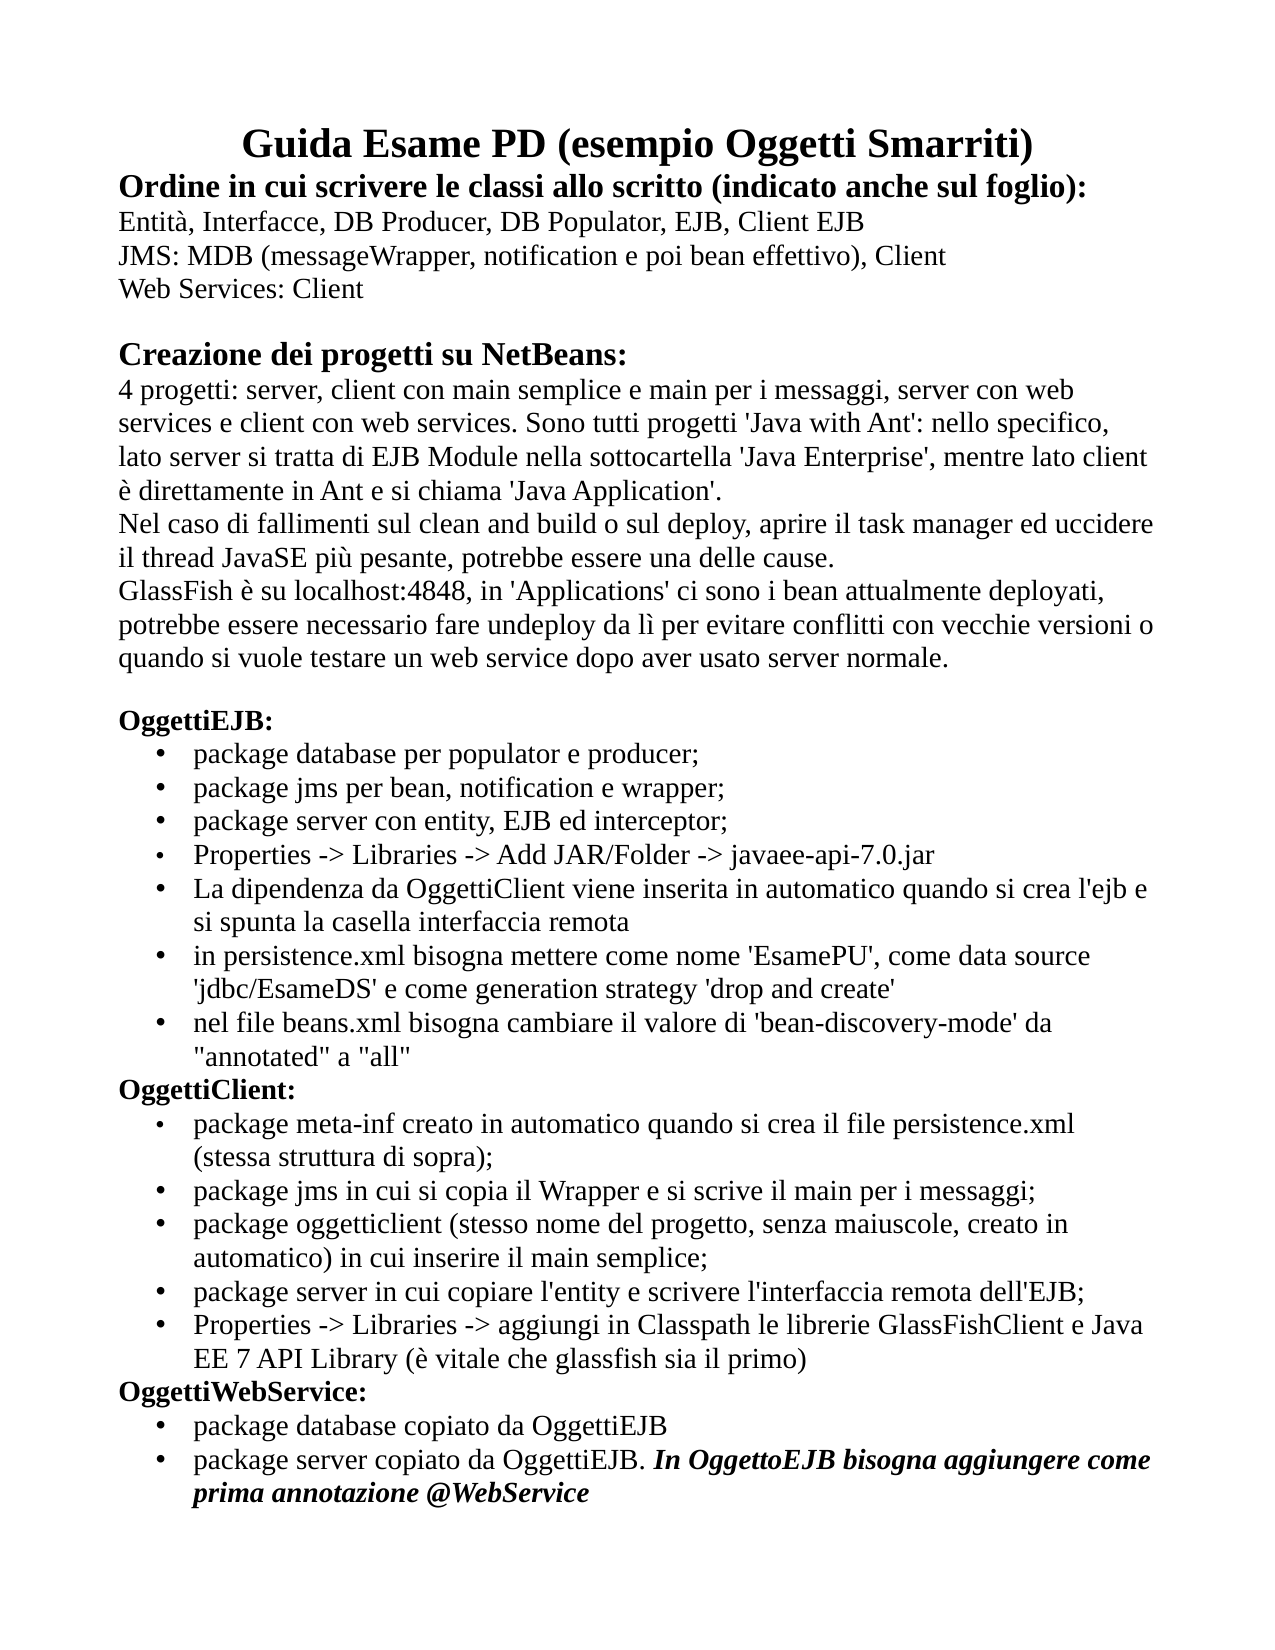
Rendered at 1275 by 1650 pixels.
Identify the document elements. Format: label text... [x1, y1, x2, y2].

list package oggetticlient (stesso nome del progetto, senza maiuscole, creato in automatico) in cui inserire il main semplice; [156, 1207, 1157, 1274]
text Web Services: Client [118, 271, 1157, 305]
list package database per populator e producer; [156, 736, 1157, 770]
text Guida Esame PD (esempio Oggetti Smarriti) [118, 118, 1157, 166]
text GlassFish è su localhost:4848, in 'Applications' ci sono i bean attualmente deployati, potrebbe essere necessario fare undeploy da lì per evitare conflitti con vecchie versioni o quando si vuole testare un web service dopo aver usato server normale. [118, 573, 1157, 674]
list La dipendenza da OggettiClient viene inserita in automatico quando si crea l'ejb e si spunta la casella interfaccia remota [156, 871, 1157, 938]
list Properties -> Libraries -> Add JAR/Folder -> javaee-api-7.0.jar [156, 837, 1157, 871]
list package jms per bean, notification e wrapper; [156, 770, 1157, 803]
text Entità, Interfacce, DB Producer, DB Populator, EJB, Client EJB [118, 204, 1157, 238]
list package meta-inf creato in automatico quando si crea il file persistence.xml (stessa struttura di sopra); [156, 1106, 1157, 1173]
list package jms in cui si copia il Wrapper e si scrive il main per i messaggi; [156, 1173, 1157, 1207]
text OggettiClient: [118, 1072, 1157, 1106]
list package server con entity, EJB ed interceptor; [156, 803, 1157, 837]
text 4 progetti: server, client con main semplice e main per i messaggi, server con web services e client con web services. Sono tutti progetti 'Java with Ant': nello specifico, lato server si tratta di EJB Module nella sottocartella 'Java Enterprise', mentre lato client è direttamente in Ant e si chiama 'Java Application'. [118, 372, 1157, 506]
text OggettiEJB: [118, 703, 1157, 736]
text Ordine in cui scrivere le classi allo scritto (indicato anche sul foglio): [118, 166, 1157, 204]
list in persistence.xml bisogna mettere come nome 'EsamePU', come data source 'jdbc/EsameDS' e come generation strategy 'drop and create' [156, 938, 1157, 1005]
text Creazione dei progetti su NetBeans: [118, 334, 1157, 372]
text JMS: MDB (messageWrapper, notification e poi bean effettivo), Client [118, 238, 1157, 271]
text OggettiWebService: [118, 1374, 1157, 1408]
list package server in cui copiare l'entity e scrivere l'interfaccia remota dell'EJB; [156, 1274, 1157, 1307]
list Properties -> Libraries -> aggiungi in Classpath le librerie GlassFishClient e Java EE 7 API Library (è vitale che glassfish sia il primo) [156, 1307, 1157, 1374]
text Nel caso di fallimenti sul clean and build o sul deploy, aprire il task manager ed uccidere il thread JavaSE più pesante, potrebbe essere una delle cause. [118, 506, 1157, 573]
list package database copiato da OggettiEJB [156, 1408, 1157, 1442]
list nel file beans.xml bisogna cambiare il valore di 'bean-discovery-mode' da "annotated" a "all" [156, 1005, 1157, 1072]
list package server copiato da OggettiEJB. In OggettoEJB bisogna aggiungere come prima annotazione @WebService [156, 1442, 1157, 1509]
